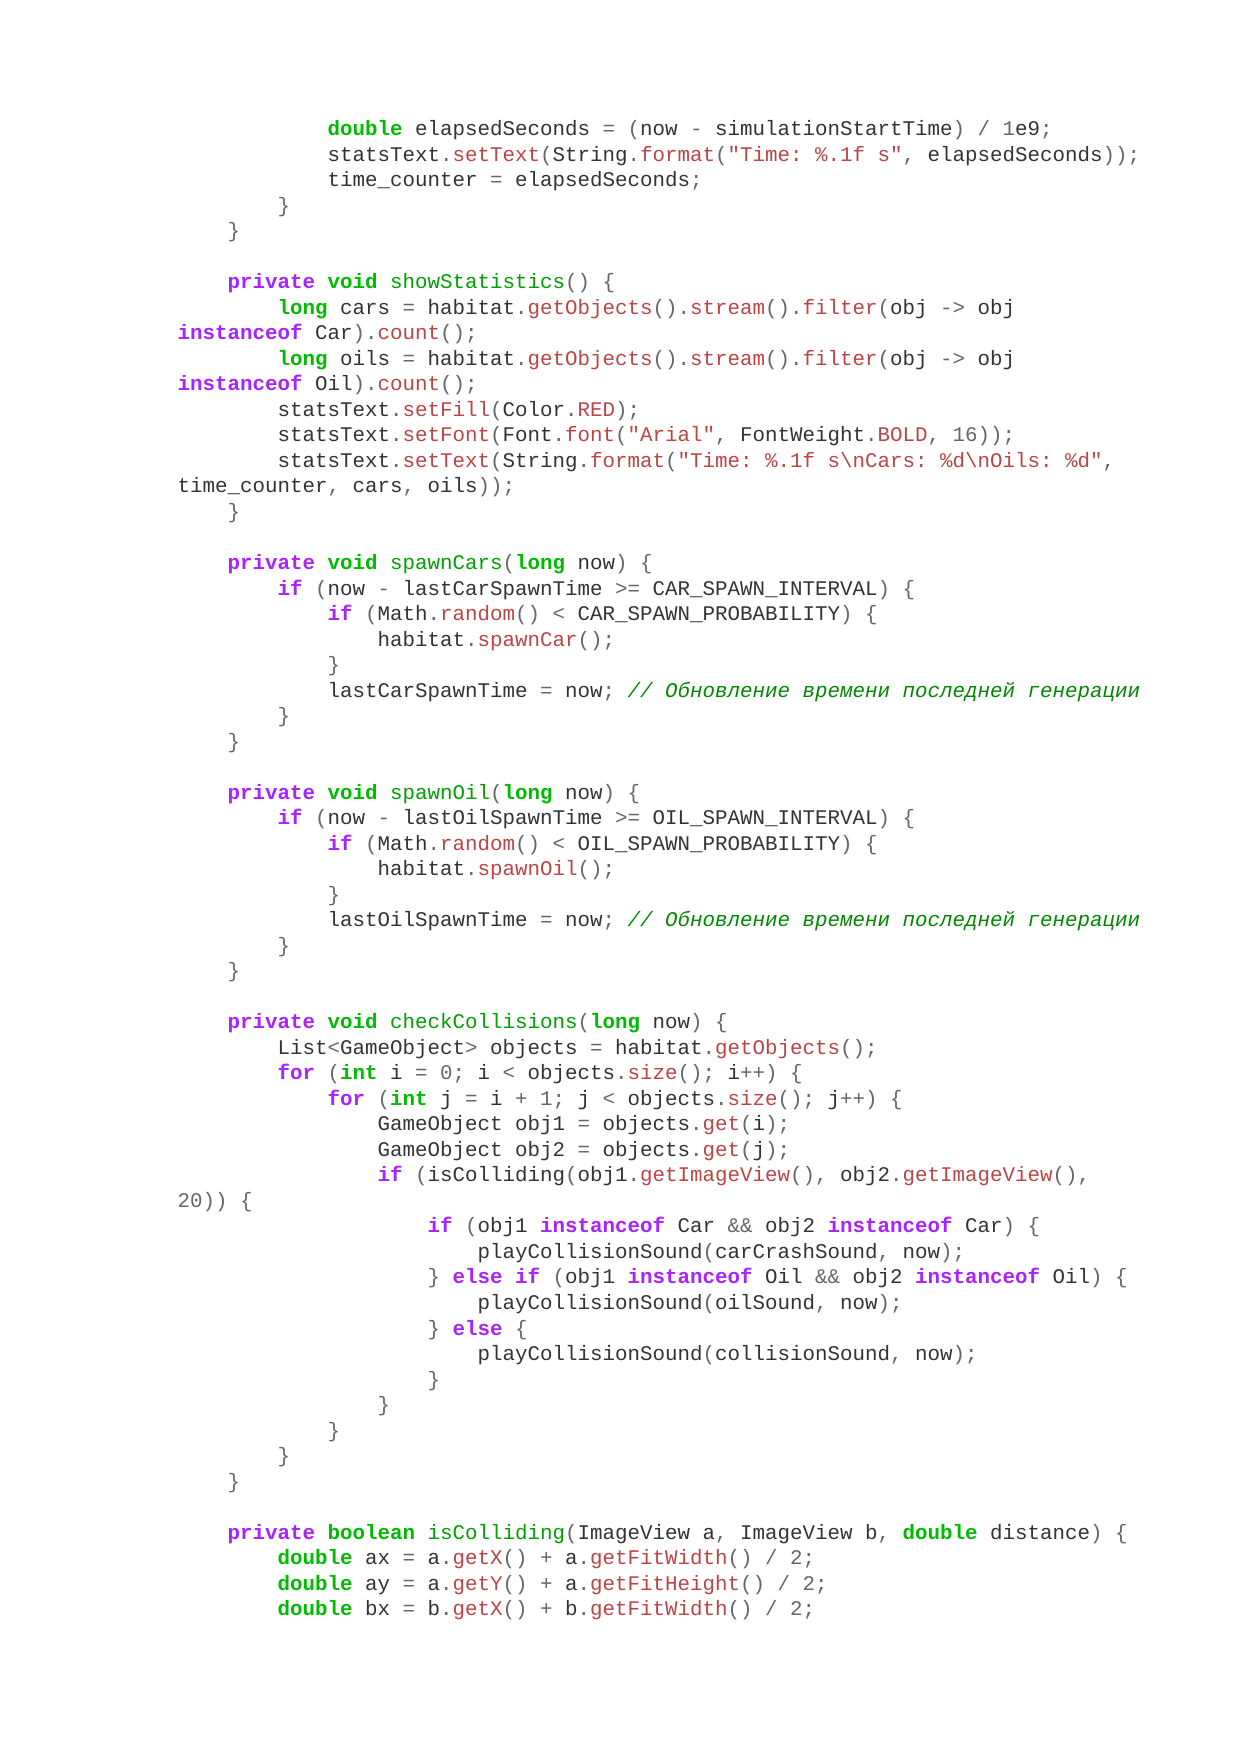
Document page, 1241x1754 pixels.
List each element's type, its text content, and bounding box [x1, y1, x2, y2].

text if (obj1 instanceof Car && obj2 instanceof Car) { [177, 1216, 1152, 1239]
text statsText.setText(String.format("Time: %.1f s\nCars: %d\nOils: %d", time_counter, cars, oils)); [177, 450, 1152, 499]
text } [177, 731, 1152, 754]
text } [177, 195, 1152, 218]
text } [177, 960, 1152, 984]
text double bx = b.getX() + b.getFitWidth() / 2; [177, 1598, 1152, 1622]
text if (now - lastCarSpawnTime >= CAR_SPAWN_INTERVAL) { [177, 577, 1152, 601]
text private void showStatistics() { [177, 271, 1152, 295]
text } [177, 501, 1152, 524]
text habitat.spawnCar(); [177, 628, 1152, 652]
text private void spawnCars(long now) { [177, 552, 1152, 576]
text playCollisionSound(carCrashSound, now); [177, 1241, 1152, 1265]
text double elapsedSeconds = (now - simulationStartTime) / 1e9; [177, 118, 1152, 142]
text } [177, 1445, 1152, 1469]
text statsText.setFill(Color.RED); [177, 399, 1152, 422]
text List<GameObject> objects = habitat.getObjects(); [177, 1037, 1152, 1061]
text if (Math.random() < CAR_SPAWN_PROBABILITY) { [177, 603, 1152, 627]
text double ay = a.getY() + a.getFitHeight() / 2; [177, 1573, 1152, 1596]
text GameObject obj1 = objects.get(i); [177, 1113, 1152, 1137]
text GameObject obj2 = objects.get(j); [177, 1139, 1152, 1163]
text if (now - lastOilSpawnTime >= OIL_SPAWN_INTERVAL) { [177, 807, 1152, 831]
text private boolean isColliding(ImageView a, ImageView b, double distance) { [177, 1522, 1152, 1545]
text } [177, 1471, 1152, 1494]
text if (isColliding(obj1.getImageView(), obj2.getImageView(), 20)) { [177, 1164, 1152, 1214]
text long oils = habitat.getObjects().stream().filter(obj -> obj instanceof Oil).count(); [177, 348, 1152, 397]
text double ax = a.getX() + a.getFitWidth() / 2; [177, 1547, 1152, 1571]
text if (Math.random() < OIL_SPAWN_PROBABILITY) { [177, 833, 1152, 856]
text lastOilSpawnTime = now; // Обновление времени последней генерации [177, 909, 1152, 933]
text long cars = habitat.getObjects().stream().filter(obj -> obj instanceof Car).count(); [177, 297, 1152, 346]
text private void checkCollisions(long now) { [177, 1011, 1152, 1035]
text for (int i = 0; i < objects.size(); i++) { [177, 1062, 1152, 1086]
text } [177, 220, 1152, 244]
text } [177, 705, 1152, 729]
text lastCarSpawnTime = now; // Обновление времени последней генерации [177, 679, 1152, 703]
text statsText.setText(String.format("Time: %.1f s", elapsedSeconds)); [177, 144, 1152, 167]
text time_counter = elapsedSeconds; [177, 169, 1152, 193]
text playCollisionSound(oilSound, now); [177, 1292, 1152, 1316]
text } [177, 1394, 1152, 1418]
text } else if (obj1 instanceof Oil && obj2 instanceof Oil) { [177, 1267, 1152, 1290]
text } [177, 1420, 1152, 1443]
text } [177, 1369, 1152, 1392]
text playCollisionSound(collisionSound, now); [177, 1343, 1152, 1367]
text for (int j = i + 1; j < objects.size(); j++) { [177, 1088, 1152, 1112]
text habitat.spawnOil(); [177, 858, 1152, 882]
text } [177, 884, 1152, 907]
text } else { [177, 1318, 1152, 1341]
text private void spawnOil(long now) { [177, 782, 1152, 805]
text } [177, 935, 1152, 958]
text } [177, 654, 1152, 678]
text statsText.setFont(Font.font("Arial", FontWeight.BOLD, 16)); [177, 424, 1152, 448]
